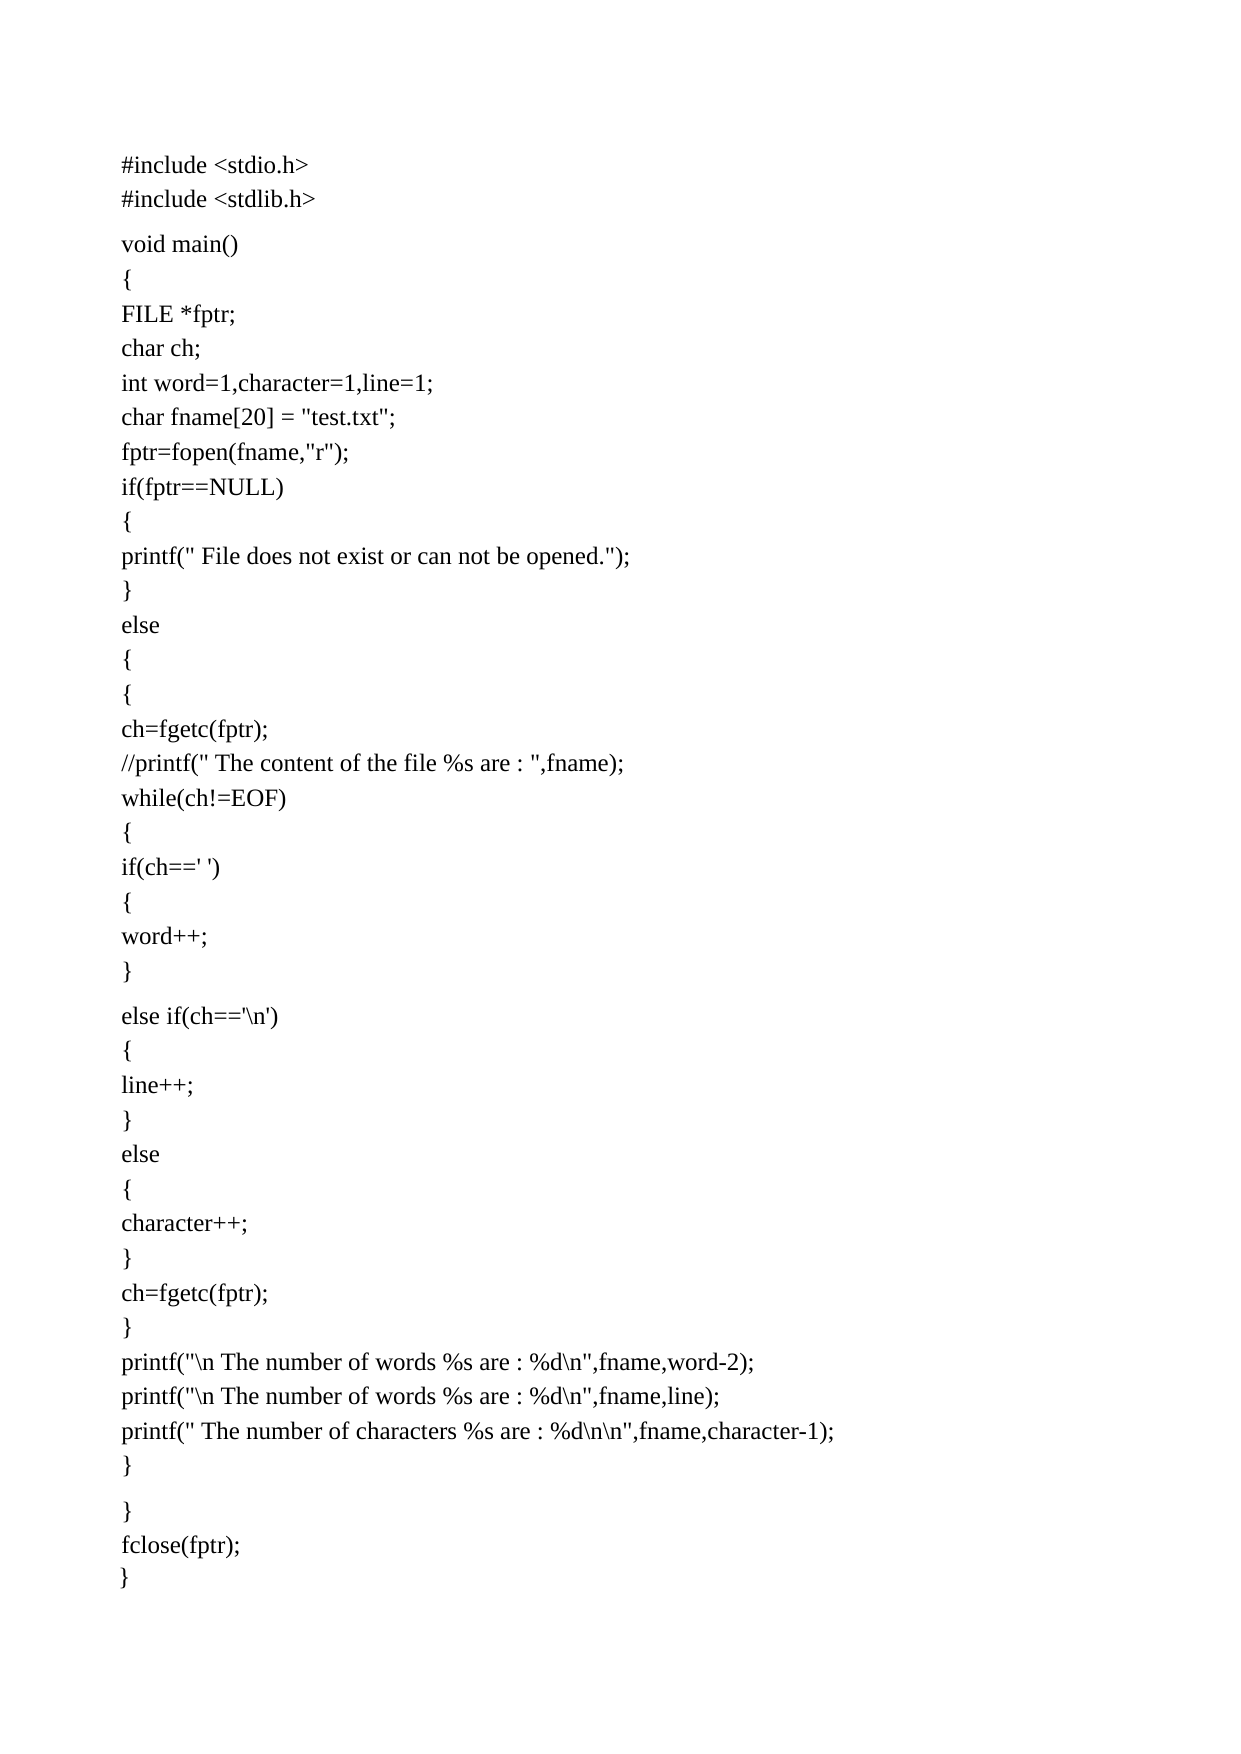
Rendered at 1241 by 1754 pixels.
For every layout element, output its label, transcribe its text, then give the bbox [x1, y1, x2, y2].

table_header //printf(" The content of the file %s are : ",fname); [118, 745, 641, 780]
table_header #include <stdio.h> [118, 147, 323, 181]
table_header } [118, 573, 154, 607]
text } [118, 1562, 1122, 1591]
table_header { [118, 676, 154, 711]
table_header character++; [118, 1206, 268, 1240]
table_header } [118, 1309, 148, 1344]
table_header printf("\n The number of words %s are : %d\n",fname,line); [118, 1379, 737, 1413]
table_header void main() [118, 227, 258, 261]
table_header printf(" File does not exist or can not be opened."); [118, 538, 647, 572]
table_header { [118, 1171, 148, 1206]
table_header } [118, 1448, 154, 1482]
table_header { [118, 815, 154, 849]
table_header } [118, 1493, 148, 1527]
table_header } [118, 1240, 148, 1275]
table_header } [118, 953, 148, 987]
table_header line++; [118, 1067, 207, 1102]
table_header #include <stdlib.h> [118, 181, 330, 216]
table_header } [118, 1102, 148, 1136]
table_header FILE *fptr; [118, 296, 256, 330]
table_header [118, 1482, 136, 1493]
table_header fptr=fopen(fname,"r"); [118, 434, 368, 469]
table_header char fname[20] = "test.txt"; [118, 400, 414, 434]
table_header fclose(fptr); [118, 1528, 253, 1562]
table_header else [118, 607, 174, 642]
table_header char ch; [118, 330, 221, 365]
table_header { [118, 261, 154, 296]
table_header ch=fgetc(fptr); [118, 1275, 288, 1309]
table_header else [118, 1136, 174, 1171]
table_header { [118, 1033, 148, 1067]
table_header if(fptr==NULL) [118, 469, 303, 503]
table_header while(ch!=EOF) [118, 780, 306, 814]
table_header [118, 988, 136, 998]
table_header int word=1,character=1,line=1; [118, 365, 446, 399]
table_header { [118, 884, 154, 918]
table_header if(ch==' ') [118, 849, 233, 884]
table_header printf("\n The number of words %s are : %d\n",fname,word-2); [118, 1344, 772, 1378]
table_header { [118, 642, 148, 676]
table_header { [118, 503, 154, 538]
table_header printf(" The number of characters %s are : %d\n\n",fname,character-1); [118, 1413, 851, 1448]
table_header [118, 216, 136, 227]
table_header else if(ch=='\n') [118, 998, 291, 1033]
table_header word++; [118, 918, 228, 953]
table_header ch=fgetc(fptr); [118, 711, 288, 745]
